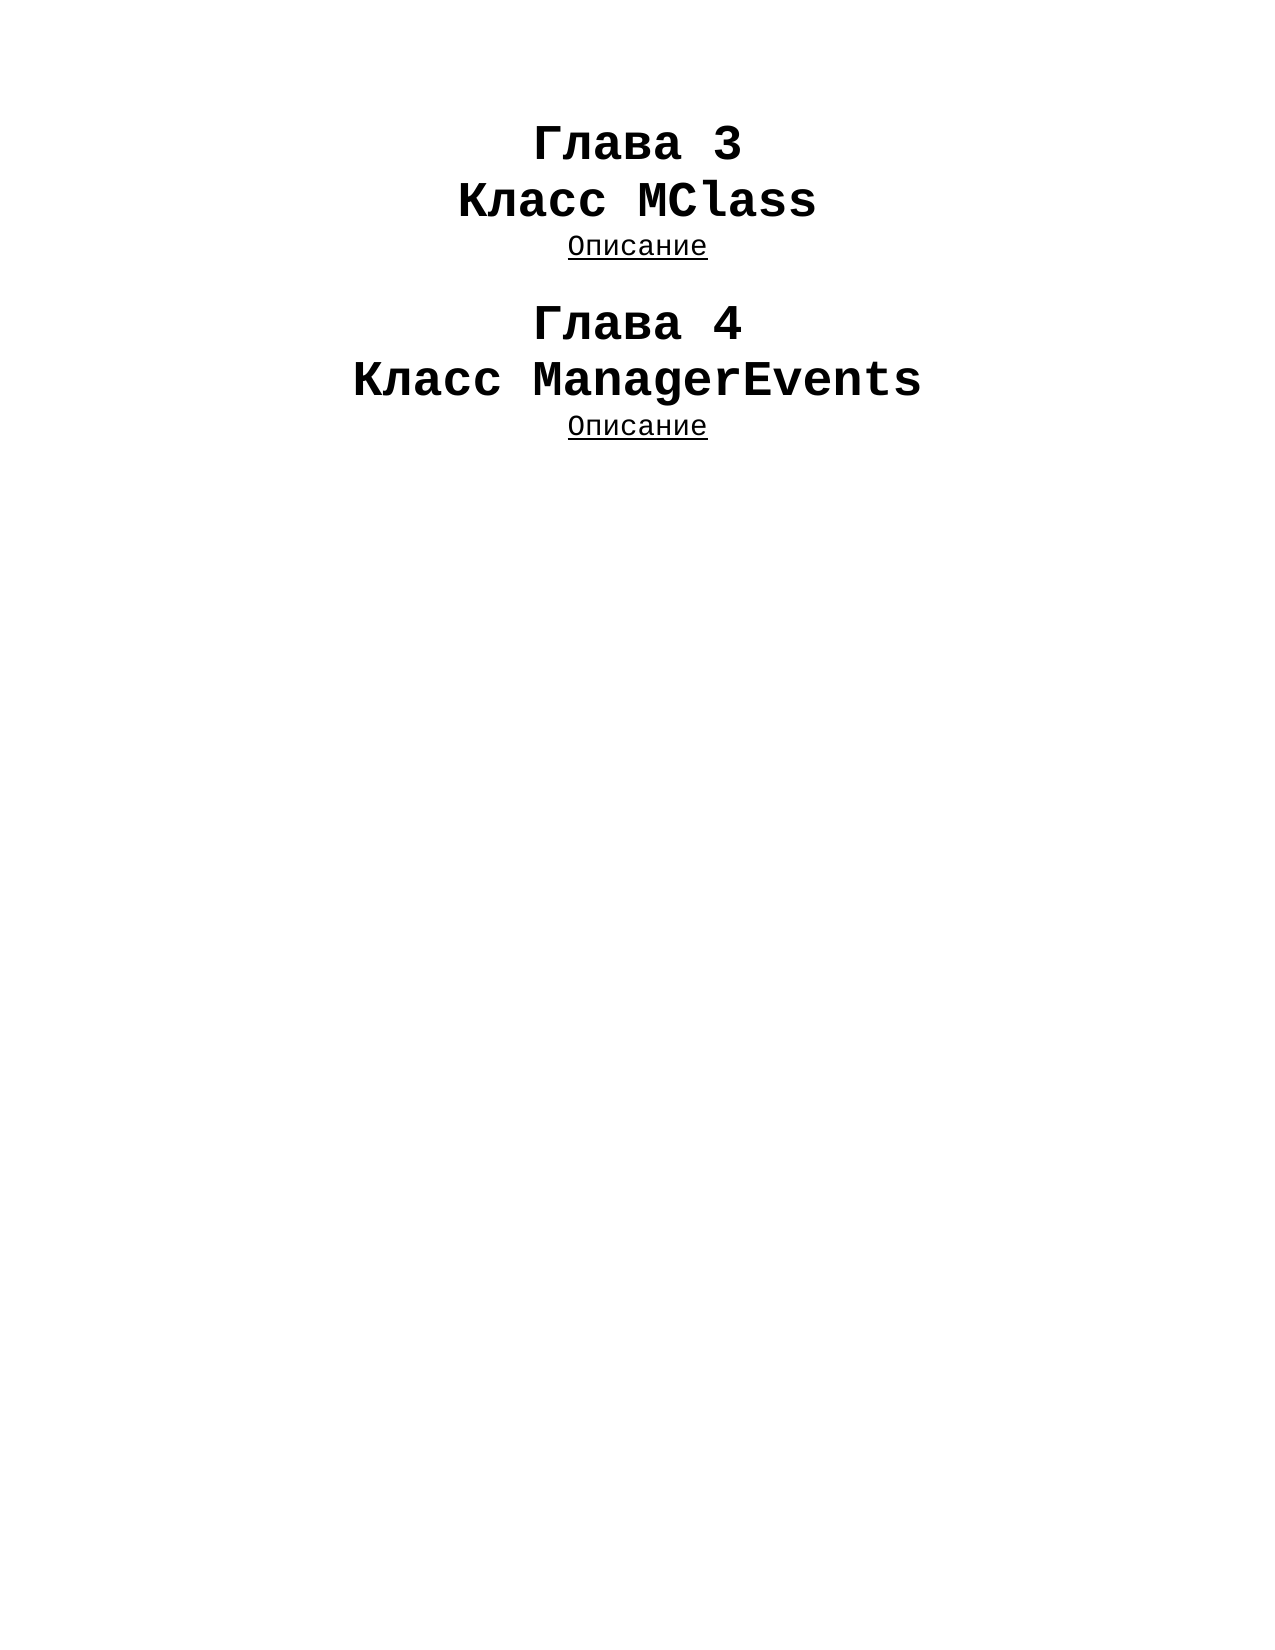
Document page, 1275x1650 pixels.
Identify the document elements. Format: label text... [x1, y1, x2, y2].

text Глава 4 [118, 297, 1157, 354]
text Описание [118, 411, 1157, 444]
text Глава 3 [118, 118, 1157, 175]
text Описание [118, 231, 1157, 264]
text Класс ManagerEvents [118, 354, 1157, 411]
text Класс MClass [118, 175, 1157, 231]
